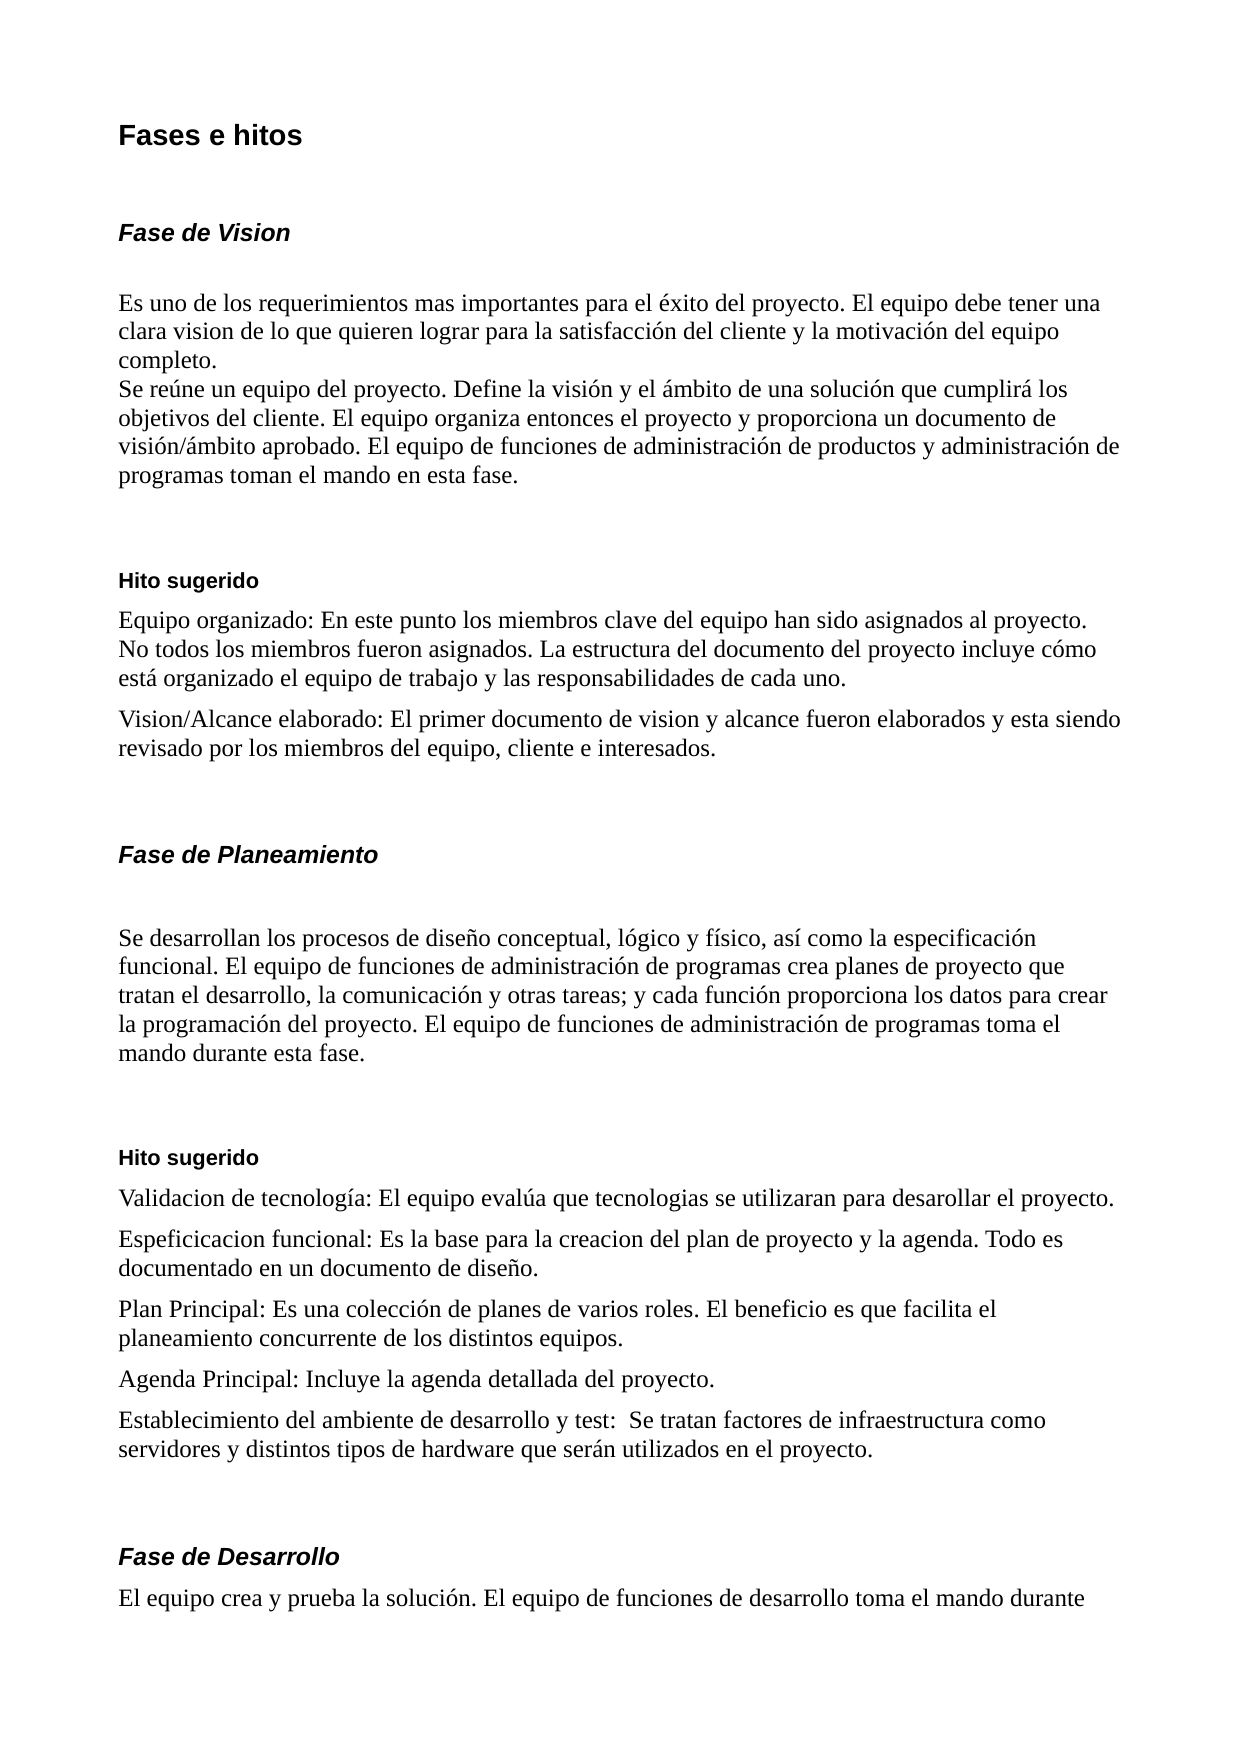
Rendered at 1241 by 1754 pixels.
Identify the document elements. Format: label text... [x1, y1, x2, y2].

text Se reúne un equipo del proyecto. Define la visión y el ámbito de una solución que cumplirá los objetivos del cliente. El equipo organiza entonces el proyecto y proporciona un documento de visión/ámbito aprobado. El equipo de funciones de administración de productos y administración de programas toman el mando en esta fase. [118, 374, 1122, 489]
text Espeficicacion funcional: Es la base para la creacion del plan de proyecto y la agenda. Todo es documentado en un documento de diseño. [118, 1224, 1122, 1282]
text Equipo organizado: En este punto los miembros clave del equipo han sido asignados al proyecto. No todos los miembros fueron asignados. La estructura del documento del proyecto incluye cómo está organizado el equipo de trabajo y las responsabilidades de cada uno. [118, 605, 1122, 692]
subtitle Fase de Vision [118, 218, 1122, 246]
subtitle Fase de Planeamiento [118, 840, 1122, 869]
subtitle Fases e hitos [118, 118, 1122, 152]
text Vision/Alcance elaborado: El primer documento de vision y alcance fueron elaborados y esta siendo revisado por los miembros del equipo, cliente e interesados. [118, 704, 1122, 762]
subtitle Hito sugerido [118, 1145, 1122, 1170]
subtitle Hito sugerido [118, 568, 1122, 593]
text El equipo crea y prueba la solución. El equipo de funciones de desarrollo toma el mando durante [118, 1583, 1122, 1611]
subtitle Fase de Desarrollo [118, 1542, 1122, 1570]
text Establecimiento del ambiente de desarrollo y test: Se tratan factores de infraestructura como servidores y distintos tipos de hardware que serán utilizados en el proyecto. [118, 1405, 1122, 1463]
text Plan Principal: Es una colección de planes de varios roles. El beneficio es que facilita el planeamiento concurrente de los distintos equipos. [118, 1294, 1122, 1352]
text Se desarrollan los procesos de diseño conceptual, lógico y físico, así como la especificación funcional. El equipo de funciones de administración de programas crea planes de proyecto que tratan el desarrollo, la comunicación y otras tareas; y cada función proporciona los datos para crear la programación del proyecto. El equipo de funciones de administración de programas toma el mando durante esta fase. [118, 923, 1122, 1066]
text Agenda Principal: Incluye la agenda detallada del proyecto. [118, 1364, 1122, 1393]
text Es uno de los requerimientos mas importantes para el éxito del proyecto. El equipo debe tener una clara vision de lo que quieren lograr para la satisfacción del cliente y la motivación del equipo completo. [118, 288, 1122, 374]
text Validacion de tecnología: El equipo evalúa que tecnologias se utilizaran para desarollar el proyecto. [118, 1183, 1122, 1212]
